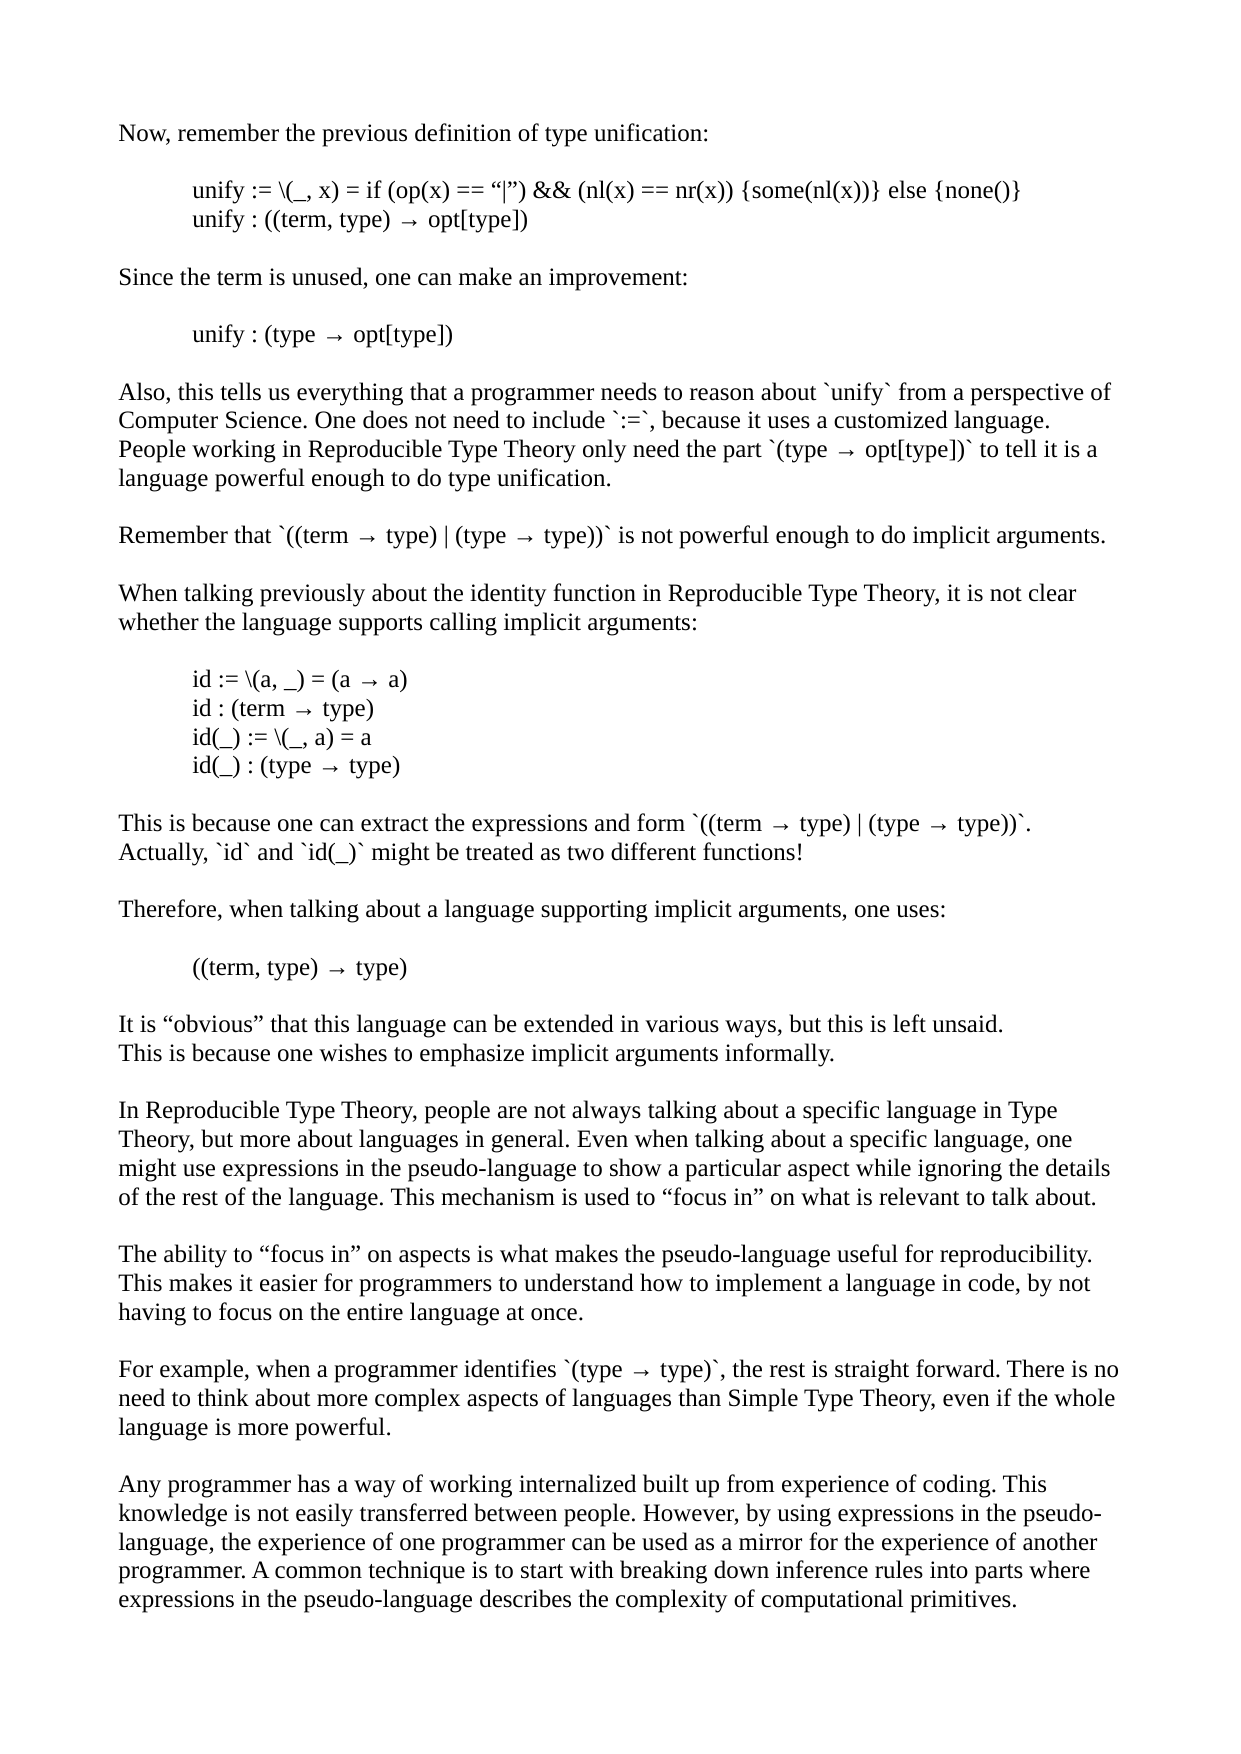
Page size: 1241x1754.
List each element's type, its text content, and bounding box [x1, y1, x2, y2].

text id : (term → type) [118, 693, 1122, 722]
text unify : (type → opt[type]) [118, 319, 1122, 348]
text Since the term is unused, one can make an improvement: [118, 262, 1122, 291]
text unify : ((term, type) → opt[type]) [118, 204, 1122, 233]
text ((term, type) → type) [118, 952, 1122, 981]
text Remember that `((term → type) | (type → type))` is not powerful enough to do implicit arguments. [118, 521, 1122, 549]
text This is because one can extract the expressions and form `((term → type) | (type → type))`. Actually, `id` and `id(_)` might be treated as two different functions! [118, 808, 1122, 866]
text id(_) : (type → type) [118, 751, 1122, 779]
text Also, this tells us everything that a programmer needs to reason about `unify` from a perspective of Computer Science. One does not need to include `:=`, because it uses a customized language. People working in Reproducible Type Theory only need the part `(type → opt[type])` to tell it is a language powerful enough to do type unification. [118, 377, 1122, 492]
text Therefore, when talking about a language supporting implicit arguments, one uses: [118, 894, 1122, 923]
text For example, when a programmer identifies `(type → type)`, the rest is straight forward. There is no need to think about more complex aspects of languages than Simple Type Theory, even if the whole language is more powerful. [118, 1354, 1122, 1441]
text It is “obvious” that this language can be extended in various ways, but this is left unsaid. [118, 1009, 1122, 1038]
text Any programmer has a way of working internalized built up from experience of coding. This knowledge is not easily transferred between people. However, by using expressions in the pseudo-language, the experience of one programmer can be used as a mirror for the experience of another programmer. A common technique is to start with breaking down inference rules into parts where expressions in the pseudo-language describes the complexity of computational primitives. [118, 1469, 1122, 1613]
text The ability to “focus in” on aspects is what makes the pseudo-language useful for reproducibility. This makes it easier for programmers to understand how to implement a language in code, by not having to focus on the entire language at once. [118, 1239, 1122, 1326]
text This is because one wishes to emphasize implicit arguments informally. [118, 1038, 1122, 1067]
text unify := \(_, x) = if (op(x) == “|”) && (nl(x) == nr(x)) {some(nl(x))} else {none()} [118, 176, 1122, 204]
text In Reproducible Type Theory, people are not always talking about a specific language in Type Theory, but more about languages in general. Even when talking about a specific language, one might use expressions in the pseudo-language to show a particular aspect while ignoring the details of the rest of the language. This mechanism is used to “focus in” on what is relevant to talk about. [118, 1096, 1122, 1211]
text id := \(a, _) = (a → a) [118, 664, 1122, 693]
text When talking previously about the identity function in Reproducible Type Theory, it is not clear whether the language supports calling implicit arguments: [118, 578, 1122, 636]
text id(_) := \(_, a) = a [118, 722, 1122, 751]
text Now, remember the previous definition of type unification: [118, 118, 1122, 147]
